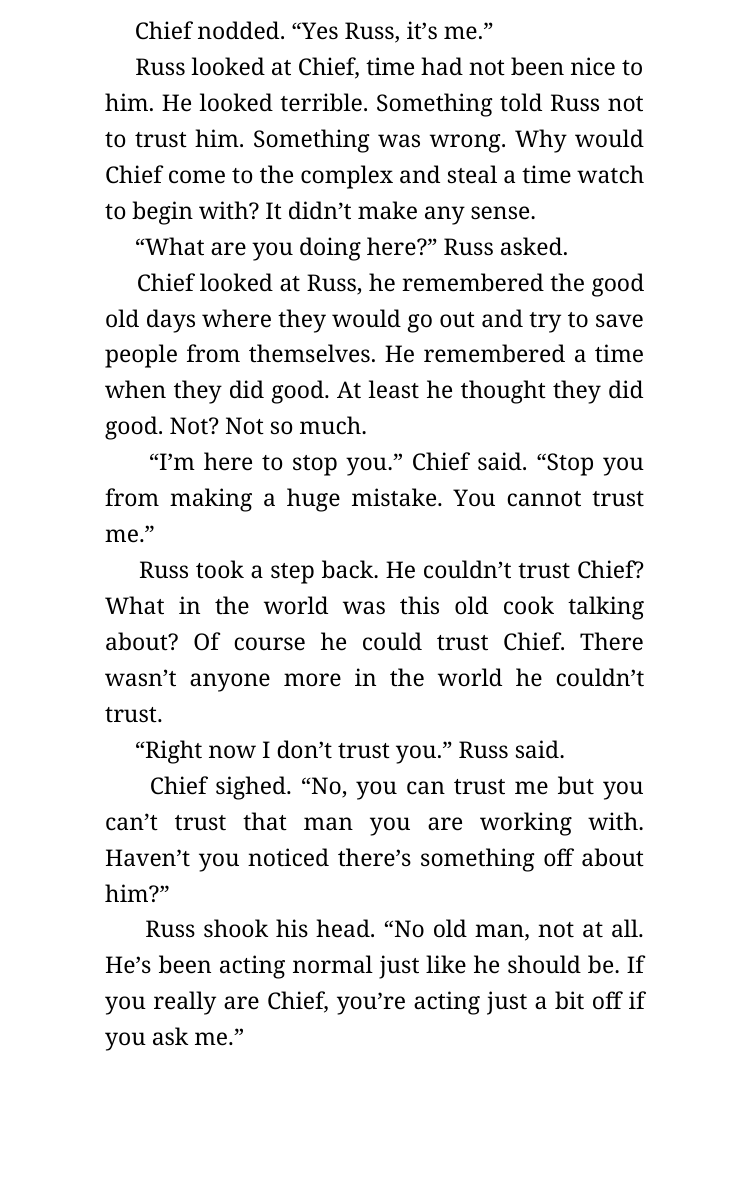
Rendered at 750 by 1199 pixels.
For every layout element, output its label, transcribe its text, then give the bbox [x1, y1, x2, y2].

text “I’m here to stop you.” Chief said. “Stop you from making a huge mistake. You cannot trust me.” [105, 446, 645, 549]
text Chief nodded. “Yes Russ, it’s me.” [105, 15, 645, 46]
text “Right now I don’t trust you.” Russ said. [105, 734, 645, 765]
text Russ took a step back. He couldn’t trust Chief? What in the world was this old cook talking about? Of course he could trust Chief. There wasn’t anyone more in the world he couldn’t trust. [105, 554, 645, 729]
text Russ looked at Chief, time had not been nice to him. He looked terrible. Something told Russ not to trust him. Something was wrong. Why would Chief come to the complex and steal a time watch to begin with? It didn’t make any sense. [105, 51, 645, 226]
text Russ shook his head. “No old man, not at all. He’s been acting normal just like he should be. If you really are Chief, you’re acting just a bit off if you ask me.” [105, 913, 645, 1052]
text Chief looked at Russ, he remembered the good old days where they would go out and try to save people from themselves. He remembered a time when they did good. At least he thought they did good. Not? Not so much. [105, 267, 645, 442]
text “What are you doing here?” Russ asked. [105, 231, 645, 262]
text Chief sighed. “No, you can trust me but you can’t trust that man you are working with. Haven’t you noticed there’s something off about him?” [105, 770, 645, 909]
